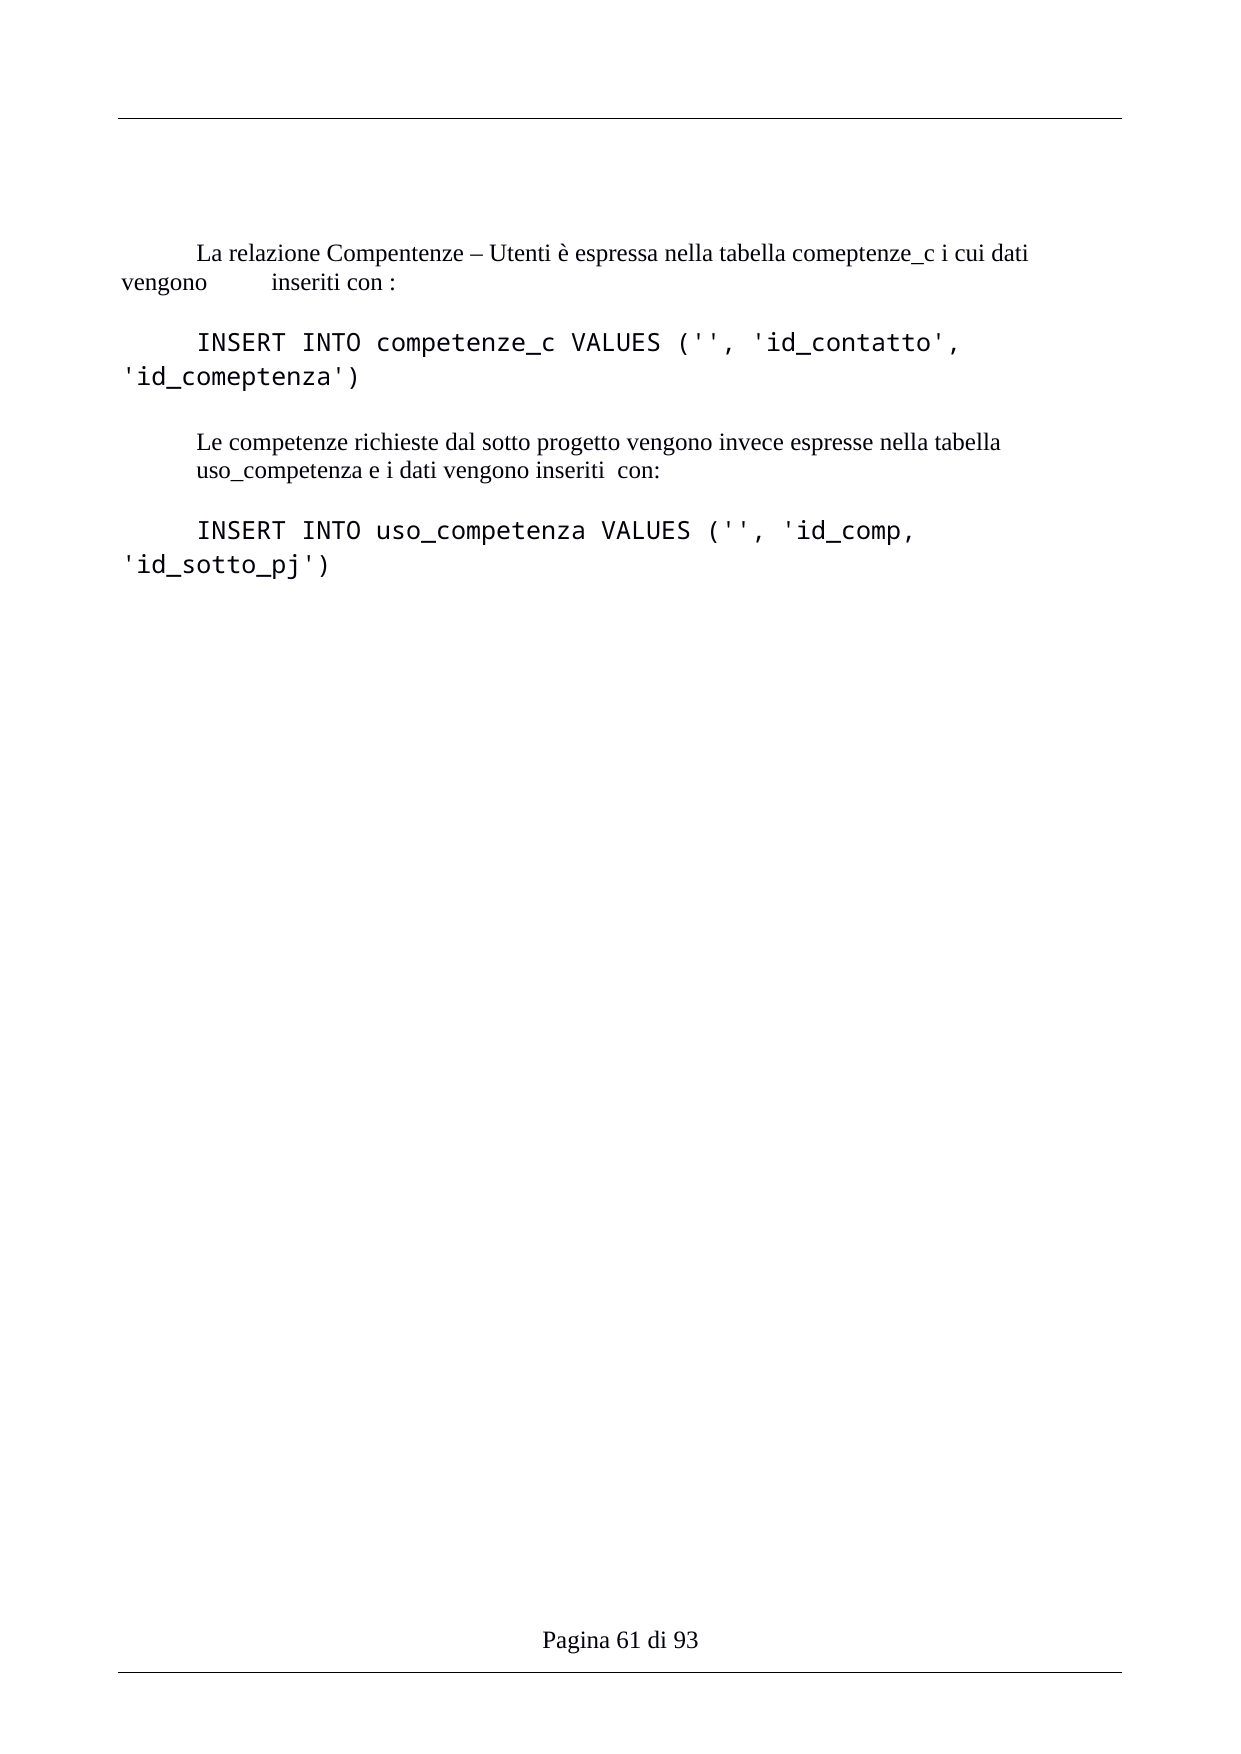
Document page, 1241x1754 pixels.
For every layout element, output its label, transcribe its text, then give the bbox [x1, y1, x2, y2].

text INSERT INTO uso_competenza VALUES ('', 'id_comp, 'id_sotto_pj') [121, 513, 1119, 581]
text INSERT INTO competenze_c VALUES ('', 'id_contatto', 'id_comeptenza') [121, 324, 1119, 392]
text La relazione Compentenze – Utenti è espressa nella tabella comeptenze_c i cui dati vengono inseriti con : [121, 238, 1119, 296]
text Le competenze richieste dal sotto progetto vengono invece espresse nella tabella uso_competenza e i dati vengono inseriti con: [121, 427, 1119, 484]
